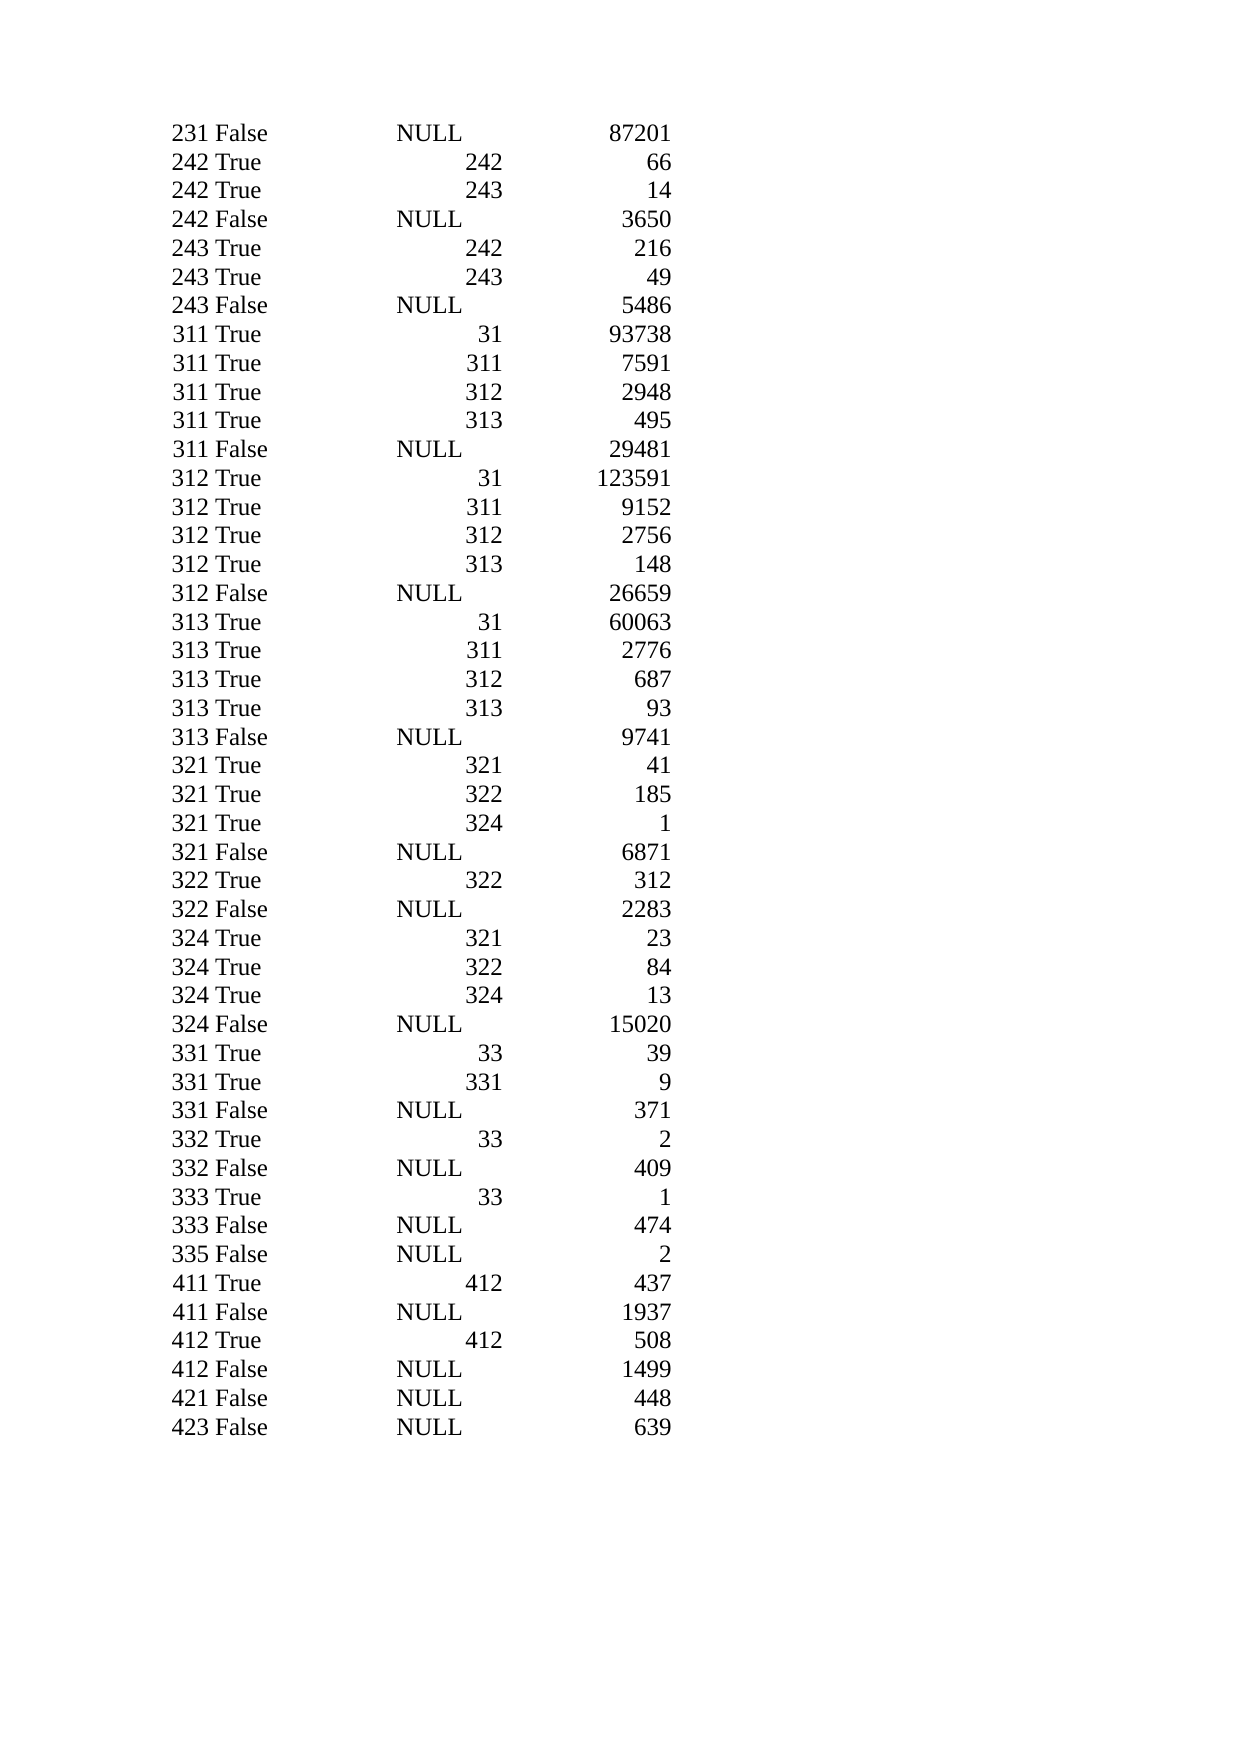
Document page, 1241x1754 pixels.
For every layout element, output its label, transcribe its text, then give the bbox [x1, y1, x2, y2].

table_cell 312 [393, 377, 506, 406]
table_cell 185 [506, 779, 674, 808]
table_cell True [212, 176, 393, 204]
table_cell 311 [393, 636, 506, 664]
table_cell 1937 [506, 1297, 674, 1326]
table_cell 474 [506, 1211, 674, 1239]
table_cell True [212, 406, 393, 434]
table_cell 313 [112, 693, 212, 722]
table_cell True [212, 808, 393, 837]
table_cell False [212, 837, 393, 866]
table_cell 31 [393, 463, 506, 492]
table_cell NULL [393, 578, 506, 607]
table_cell 412 [393, 1326, 506, 1354]
table_cell False [212, 1383, 393, 1412]
table_cell 437 [506, 1268, 674, 1297]
table_cell 39 [506, 1038, 674, 1067]
table_cell True [212, 664, 393, 693]
table_cell 311 [112, 348, 212, 377]
table_cell 411 [112, 1268, 212, 1297]
table_cell True [212, 463, 393, 492]
table_cell 687 [506, 664, 674, 693]
table_cell 243 [393, 262, 506, 291]
table_cell 311 [112, 319, 212, 348]
table_cell 2 [506, 1124, 674, 1153]
table_cell 2948 [506, 377, 674, 406]
table_cell True [212, 981, 393, 1009]
table_cell True [212, 233, 393, 262]
table_cell NULL [393, 1096, 506, 1124]
table_cell 321 [112, 779, 212, 808]
table_cell 33 [393, 1038, 506, 1067]
table_cell 2 [506, 1239, 674, 1268]
table_cell 321 [393, 751, 506, 779]
table_cell 243 [112, 262, 212, 291]
table_cell 324 [393, 808, 506, 837]
table_cell 31 [393, 319, 506, 348]
table_cell False [212, 578, 393, 607]
table_cell False [212, 291, 393, 319]
table_cell 31 [393, 607, 506, 636]
table_cell 23 [506, 923, 674, 952]
table_cell NULL [393, 1297, 506, 1326]
table_cell 7591 [506, 348, 674, 377]
table_cell True [212, 319, 393, 348]
table_cell NULL [393, 894, 506, 923]
table_cell 508 [506, 1326, 674, 1354]
table_cell 321 [112, 751, 212, 779]
table_cell 123591 [506, 463, 674, 492]
table_cell 639 [506, 1412, 674, 1441]
table_cell 321 [112, 837, 212, 866]
table_cell 242 [112, 176, 212, 204]
table_cell True [212, 923, 393, 952]
table_cell False [212, 1009, 393, 1038]
table_cell 312 [506, 866, 674, 894]
table_cell 324 [393, 981, 506, 1009]
table_cell 322 [393, 779, 506, 808]
table_cell 2776 [506, 636, 674, 664]
table_cell 421 [112, 1383, 212, 1412]
table_cell 311 [393, 492, 506, 521]
table_cell False [212, 1096, 393, 1124]
table_cell 2756 [506, 521, 674, 549]
table_cell NULL [393, 1009, 506, 1038]
table_cell NULL [393, 1412, 506, 1441]
table_cell 216 [506, 233, 674, 262]
table_cell NULL [393, 1383, 506, 1412]
table_cell 49 [506, 262, 674, 291]
table_cell True [212, 377, 393, 406]
table_cell 322 [112, 894, 212, 923]
table_cell 412 [112, 1326, 212, 1354]
table_cell 41 [506, 751, 674, 779]
table_cell True [212, 1124, 393, 1153]
table_cell 66 [506, 147, 674, 176]
table_cell 331 [393, 1067, 506, 1096]
table_cell 312 [393, 664, 506, 693]
table_cell True [212, 607, 393, 636]
table_cell 311 [112, 406, 212, 434]
table_cell 331 [112, 1038, 212, 1067]
table_cell False [212, 118, 393, 147]
table_cell NULL [393, 118, 506, 147]
table_cell 9152 [506, 492, 674, 521]
table_cell 412 [112, 1354, 212, 1383]
table_cell 242 [112, 147, 212, 176]
table_cell 9741 [506, 722, 674, 751]
table_cell 313 [112, 664, 212, 693]
table_cell 33 [393, 1182, 506, 1211]
table_cell True [212, 147, 393, 176]
table_cell 242 [112, 204, 212, 233]
table_cell False [212, 1354, 393, 1383]
table_cell 332 [112, 1124, 212, 1153]
table_cell 313 [393, 549, 506, 578]
table_cell 332 [112, 1153, 212, 1182]
table_cell True [212, 1326, 393, 1354]
table_cell 84 [506, 952, 674, 981]
table_cell NULL [393, 1153, 506, 1182]
table_cell 243 [393, 176, 506, 204]
table_cell False [212, 1297, 393, 1326]
table_cell False [212, 1153, 393, 1182]
table_cell 93 [506, 693, 674, 722]
table_cell 331 [112, 1067, 212, 1096]
table_cell 312 [112, 549, 212, 578]
table_cell 242 [393, 233, 506, 262]
table_cell 231 [112, 118, 212, 147]
table_cell 311 [393, 348, 506, 377]
table_cell 313 [112, 636, 212, 664]
table_cell 243 [112, 233, 212, 262]
table_cell 412 [393, 1268, 506, 1297]
table_cell NULL [393, 204, 506, 233]
table_cell 324 [112, 923, 212, 952]
table_cell True [212, 636, 393, 664]
table_cell 5486 [506, 291, 674, 319]
table_cell NULL [393, 1211, 506, 1239]
table_cell 495 [506, 406, 674, 434]
table_cell 1499 [506, 1354, 674, 1383]
table_cell 29481 [506, 434, 674, 463]
table_cell False [212, 204, 393, 233]
table_cell True [212, 521, 393, 549]
table_cell True [212, 751, 393, 779]
table_cell 371 [506, 1096, 674, 1124]
table_cell 312 [393, 521, 506, 549]
table_cell 335 [112, 1239, 212, 1268]
table_cell False [212, 1211, 393, 1239]
table_cell 411 [112, 1297, 212, 1326]
table_cell 322 [112, 866, 212, 894]
table_cell False [212, 894, 393, 923]
table_cell 33 [393, 1124, 506, 1153]
table_cell 60063 [506, 607, 674, 636]
table_cell 312 [112, 463, 212, 492]
table_cell 87201 [506, 118, 674, 147]
table_cell 331 [112, 1096, 212, 1124]
table_cell False [212, 434, 393, 463]
table_cell True [212, 348, 393, 377]
table_cell True [212, 1038, 393, 1067]
table_cell NULL [393, 1239, 506, 1268]
table_cell 14 [506, 176, 674, 204]
table_cell True [212, 1182, 393, 1211]
table_cell 321 [112, 808, 212, 837]
table_cell 243 [112, 291, 212, 319]
table_cell 311 [112, 377, 212, 406]
table_cell NULL [393, 722, 506, 751]
table_cell True [212, 693, 393, 722]
table_cell 321 [393, 923, 506, 952]
table_cell 1 [506, 808, 674, 837]
table_cell False [212, 1412, 393, 1441]
table_cell 6871 [506, 837, 674, 866]
table_cell True [212, 952, 393, 981]
table_cell 312 [112, 578, 212, 607]
table_cell 313 [112, 607, 212, 636]
table_cell NULL [393, 434, 506, 463]
table_cell 3650 [506, 204, 674, 233]
table_cell 333 [112, 1182, 212, 1211]
table_cell NULL [393, 291, 506, 319]
table_cell 2283 [506, 894, 674, 923]
table_cell 313 [112, 722, 212, 751]
table_cell 333 [112, 1211, 212, 1239]
table_cell 148 [506, 549, 674, 578]
table_cell 313 [393, 693, 506, 722]
table_cell 324 [112, 1009, 212, 1038]
table_cell NULL [393, 1354, 506, 1383]
table_cell 313 [393, 406, 506, 434]
table_cell 242 [393, 147, 506, 176]
table_cell 93738 [506, 319, 674, 348]
table_cell 13 [506, 981, 674, 1009]
table_cell True [212, 1067, 393, 1096]
table_cell 324 [112, 952, 212, 981]
table_cell True [212, 866, 393, 894]
table_cell 448 [506, 1383, 674, 1412]
table_cell 322 [393, 952, 506, 981]
table_cell True [212, 262, 393, 291]
table_cell NULL [393, 837, 506, 866]
table_cell True [212, 779, 393, 808]
table_cell 311 [112, 434, 212, 463]
table_cell False [212, 1239, 393, 1268]
table_cell 1 [506, 1182, 674, 1211]
table_cell 26659 [506, 578, 674, 607]
table_cell 423 [112, 1412, 212, 1441]
table_cell 312 [112, 492, 212, 521]
table_cell True [212, 549, 393, 578]
table_cell 409 [506, 1153, 674, 1182]
table_cell 322 [393, 866, 506, 894]
table_cell 324 [112, 981, 212, 1009]
table_cell 15020 [506, 1009, 674, 1038]
table_cell False [212, 722, 393, 751]
table_cell True [212, 492, 393, 521]
table_cell 9 [506, 1067, 674, 1096]
table_cell True [212, 1268, 393, 1297]
table_cell 312 [112, 521, 212, 549]
